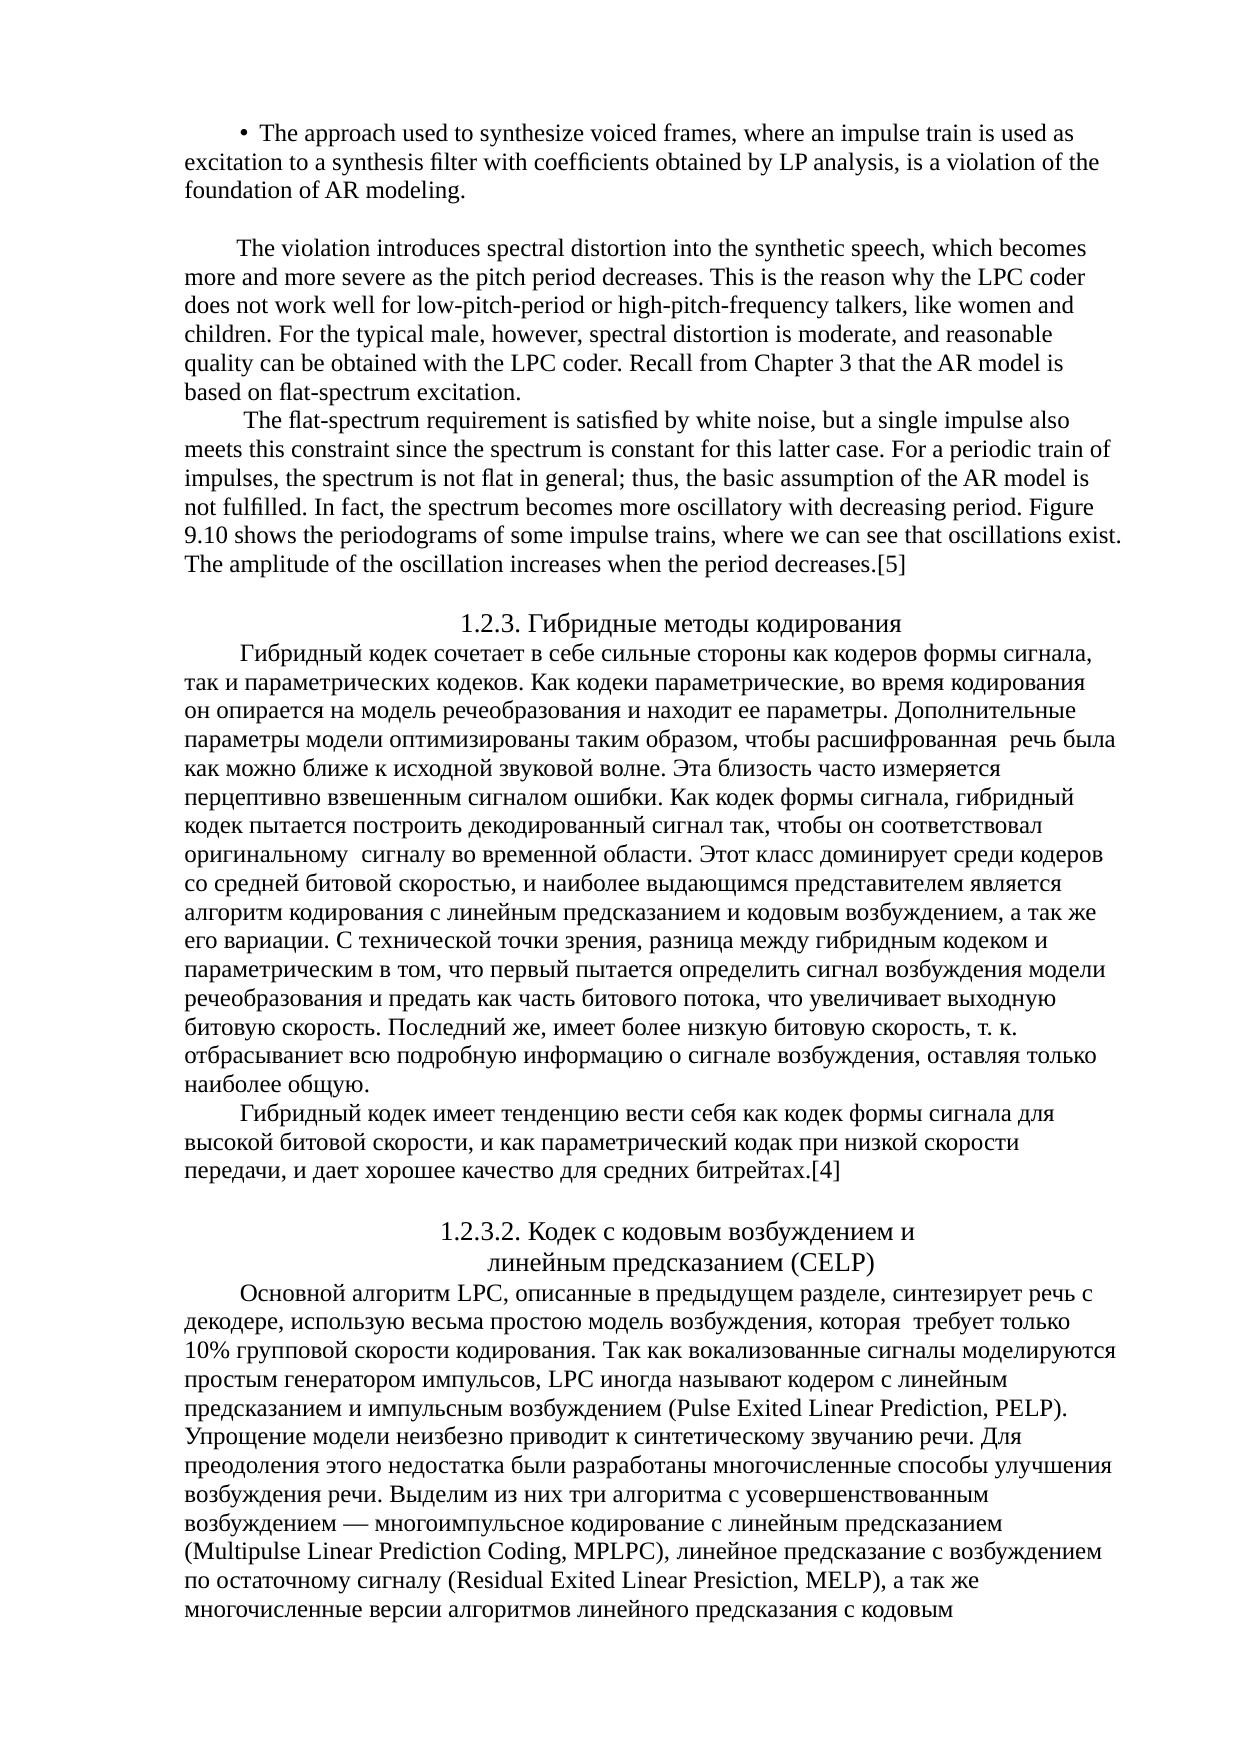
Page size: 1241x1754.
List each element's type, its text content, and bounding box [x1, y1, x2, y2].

text Гибридный кодек имеет тенденцию вести себя как кодек формы сигнала для высокой битовой скорости, и как параметрический кодак при низкой скорости передачи, и дает хорошее качество для средних битрейтах.[4] [184, 1098, 1122, 1184]
text 1.2.3. Гибридные методы кодирования [184, 607, 1122, 638]
text The violation introduces spectral distortion into the synthetic speech, which becomes more and more severe as the pitch period decreases. This is the reason why the LPC coder does not work well for low-pitch-period or high-pitch-frequency talkers, like women and children. For the typical male, however, spectral distortion is moderate, and reasonable quality can be obtained with the LPC coder. Recall from Chapter 3 that the AR model is based on ﬂat-spectrum excitation. [184, 233, 1122, 406]
text 1.2.3.2. Кодек с кодовым возбуждением и [184, 1215, 1122, 1247]
text Гибридный кодек сочетает в себе сильные стороны как кодеров формы сигнала, так и параметрических кодеков. Как кодеки параметрические, во время кодирования он опирается на модель речеобразования и находит ее параметры. Дополнительные параметры модели оптимизированы таким образом, чтобы расшифрованная речь была как можно ближе к исходной звуковой волне. Эта близость часто измеряется перцептивно взвешенным сигналом ошибки. Как кодек формы сигнала, гибридный кодек пытается построить декодированный сигнал так, чтобы он соответствовал оригинальному сигналу во временной области. Этот класс доминирует среди кодеров со средней битовой скоростью, и наиболее выдающимся представителем является алгоритм кодирования с линейным предсказанием и кодовым возбуждением, а так же его вариации. С технической точки зрения, разница между гибридным кодеком и параметрическим в том, что первый пытается определить сигнал возбуждения модели речеобразования и предать как часть битового потока, что увеличивает выходную битовую скорость. Последний же, имеет более низкую битовую скорость, т. к. отбрасываниет всю подробную информацию о сигнале возбуждения, оставляя только наиболее общую. [184, 638, 1122, 1098]
text The ﬂat-spectrum requirement is satisﬁed by white noise, but a single impulse also meets this constraint since the spectrum is constant for this latter case. For a periodic train of impulses, the spectrum is not ﬂat in general; thus, the basic assumption of the AR model is not fulﬁlled. In fact, the spectrum becomes more oscillatory with decreasing period. Figure 9.10 shows the periodograms of some impulse trains, where we can see that oscillations exist. The amplitude of the oscillation increases when the period decreases.[5] [184, 406, 1122, 578]
text Основной алгоритм LPC, описанные в предыдущем разделе, синтезирует речь с декодере, использую весьма простою модель возбуждения, которая требует только 10% групповой скорости кодирования. Так как вокализованные сигналы моделируются простым генератором импульсов, LPC иногда называют кодером с линейным предсказанием и импульсным возбуждением (Pulse Exited Linear Prediction, PELP). Упрощение модели неизбезно приводит к синтетическому звучанию речи. Для преодоления этого недостатка были разработаны многочисленные способы улучшения возбуждения речи. Выделим из них три алгоритма с усовершенствованным возбуждением — многоимпульсное кодирование с линейным предсказанием (Multipulse Linear Prediction Coding, MPLPC), линейное предсказание с возбуждением по остаточному сигналу (Residual Exited Linear Presiction, MELP), а так же многочисленные версии алгоритмов линейного предсказания с кодовым [184, 1278, 1122, 1623]
text линейным предсказанием (CELP) [184, 1247, 1122, 1278]
list The approach used to synthesize voiced frames, where an impulse train is used as excitation to a synthesis ﬁlter with coefﬁcients obtained by LP analysis, is a violation of the foundation of AR modeling. [184, 118, 1122, 204]
